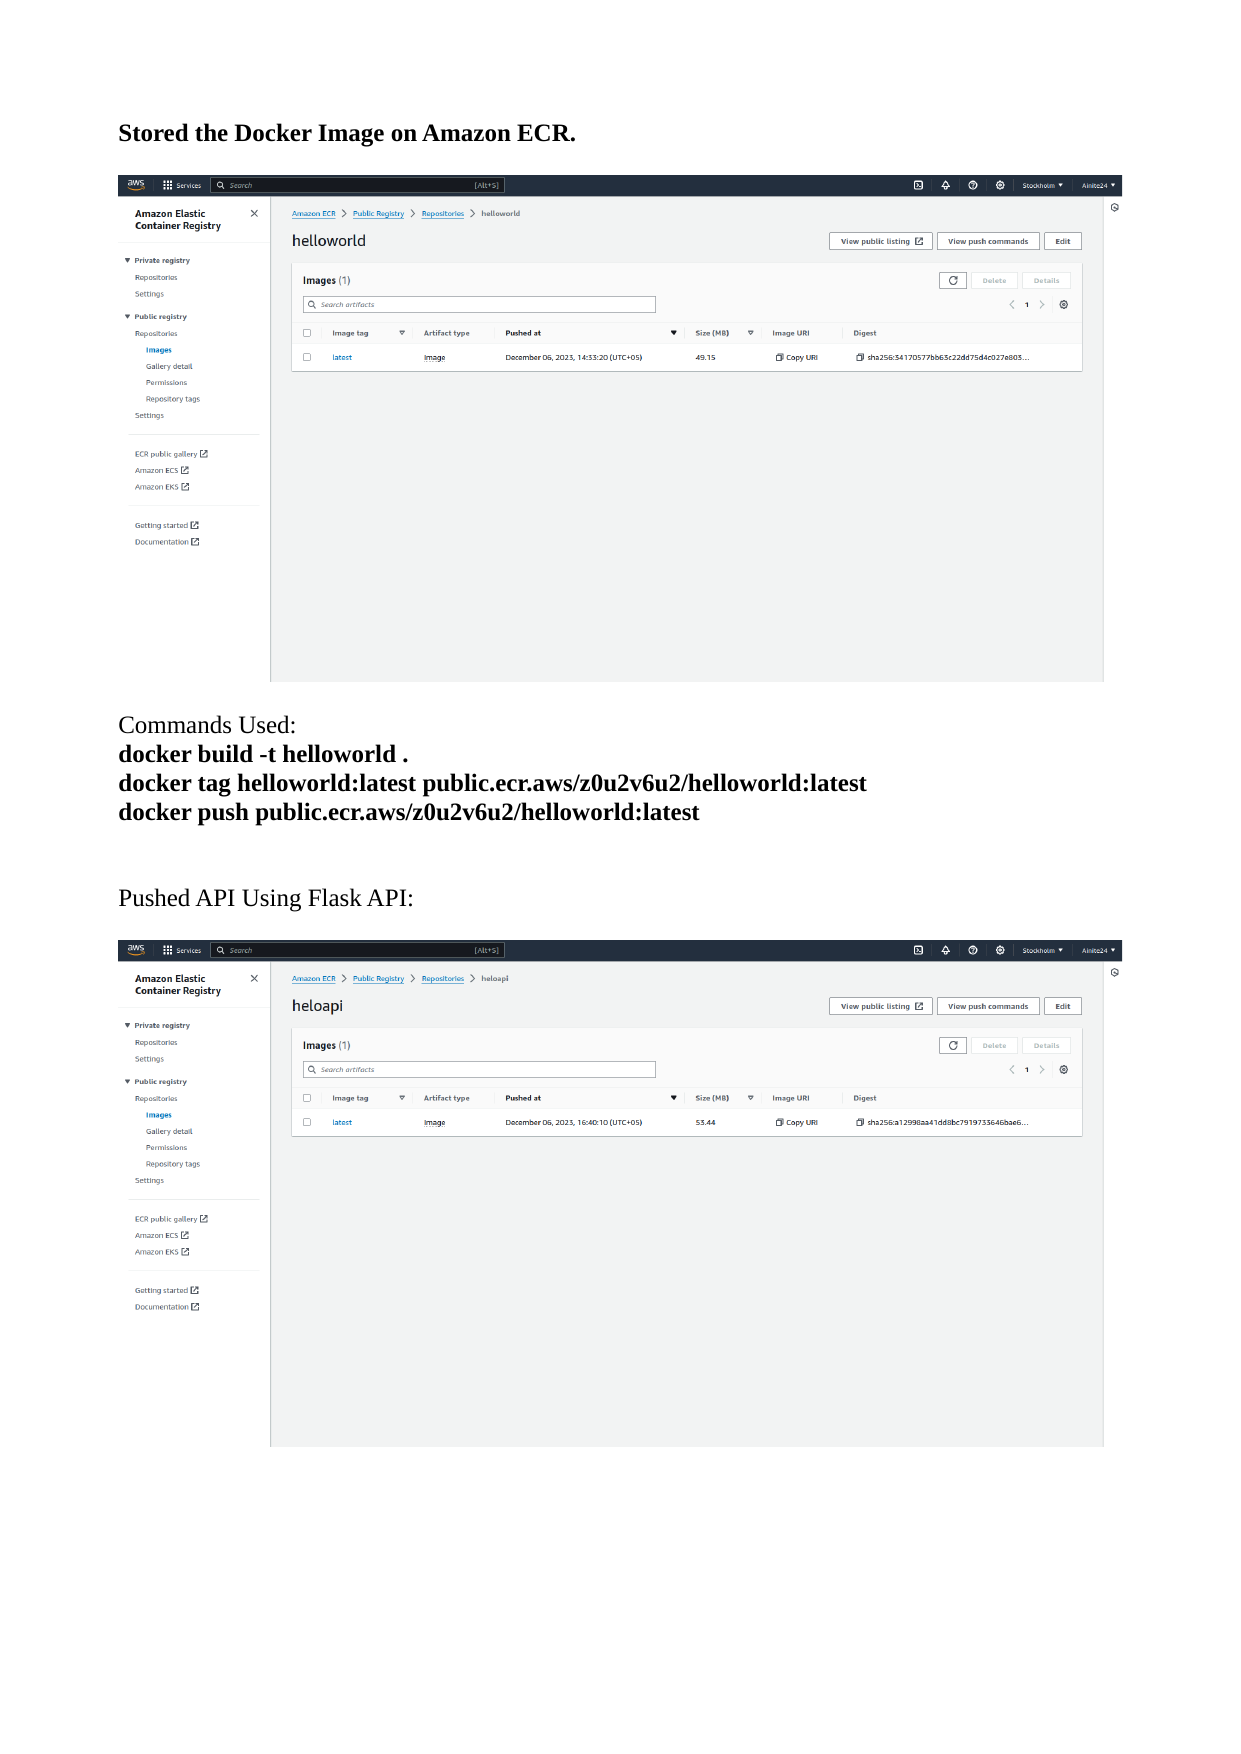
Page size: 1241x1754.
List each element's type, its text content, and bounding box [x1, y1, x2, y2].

picture [118, 940, 1123, 1447]
text Commands Used: [118, 710, 1122, 739]
text Stored the Docker Image on Amazon ECR. [118, 118, 1122, 147]
text docker tag helloworld:latest public.ecr.aws/z0u2v6u2/helloworld:latest [118, 768, 1122, 797]
text docker push public.ecr.aws/z0u2v6u2/helloworld:latest [118, 797, 1122, 825]
text Pushed API Using Flask API: [118, 883, 1122, 912]
picture [118, 175, 1123, 682]
text docker build -t helloworld . [118, 739, 1122, 768]
